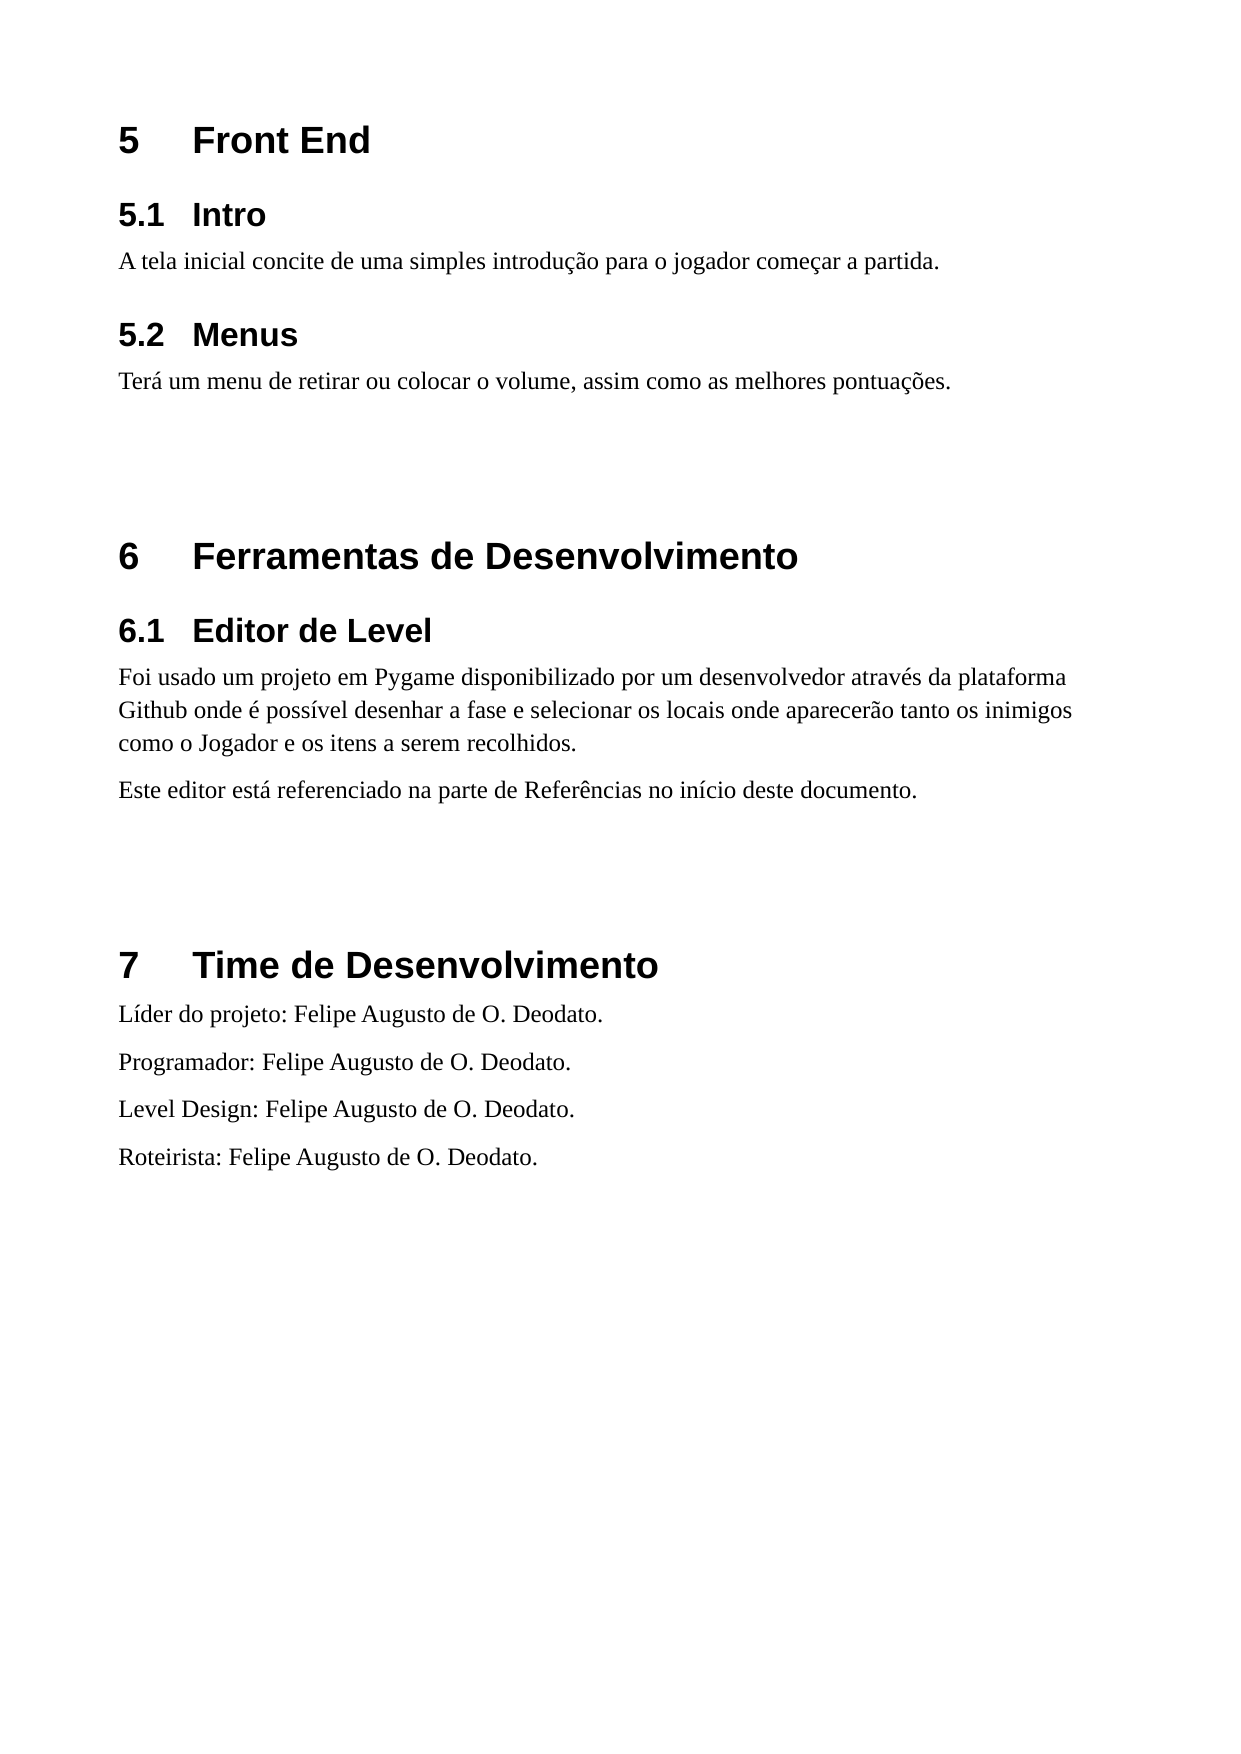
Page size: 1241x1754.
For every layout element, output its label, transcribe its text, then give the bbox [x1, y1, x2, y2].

subtitle Intro [118, 195, 1122, 234]
subtitle Menus [118, 315, 1122, 353]
text Terá um menu de retirar ou colocar o volume, assim como as melhores pontuações. [118, 366, 1122, 394]
text Roteirista: Felipe Augusto de O. Deodato. [118, 1142, 1122, 1171]
text Level Design: Felipe Augusto de O. Deodato. [118, 1094, 1122, 1123]
text Líder do projeto: Felipe Augusto de O. Deodato. [118, 999, 1122, 1028]
subtitle Ferramentas de Desenvolvimento [118, 534, 1122, 577]
text Programador: Felipe Augusto de O. Deodato. [118, 1047, 1122, 1076]
text A tela inicial concite de uma simples introdução para o jogador começar a partida. [118, 246, 1122, 275]
subtitle Editor de Level [118, 611, 1122, 649]
text Foi usado um projeto em Pygame disponibilizado por um desenvolvedor através da plataforma Github onde é possível desenhar a fase e selecionar os locais onde aparecerão tanto os inimigos como o Jogador e os itens a serem recolhidos. [118, 662, 1122, 757]
subtitle Time de Desenvolvimento [118, 943, 1122, 987]
text Este editor está referenciado na parte de Referências no início deste documento. [118, 775, 1122, 804]
subtitle Front End [118, 118, 1122, 162]
